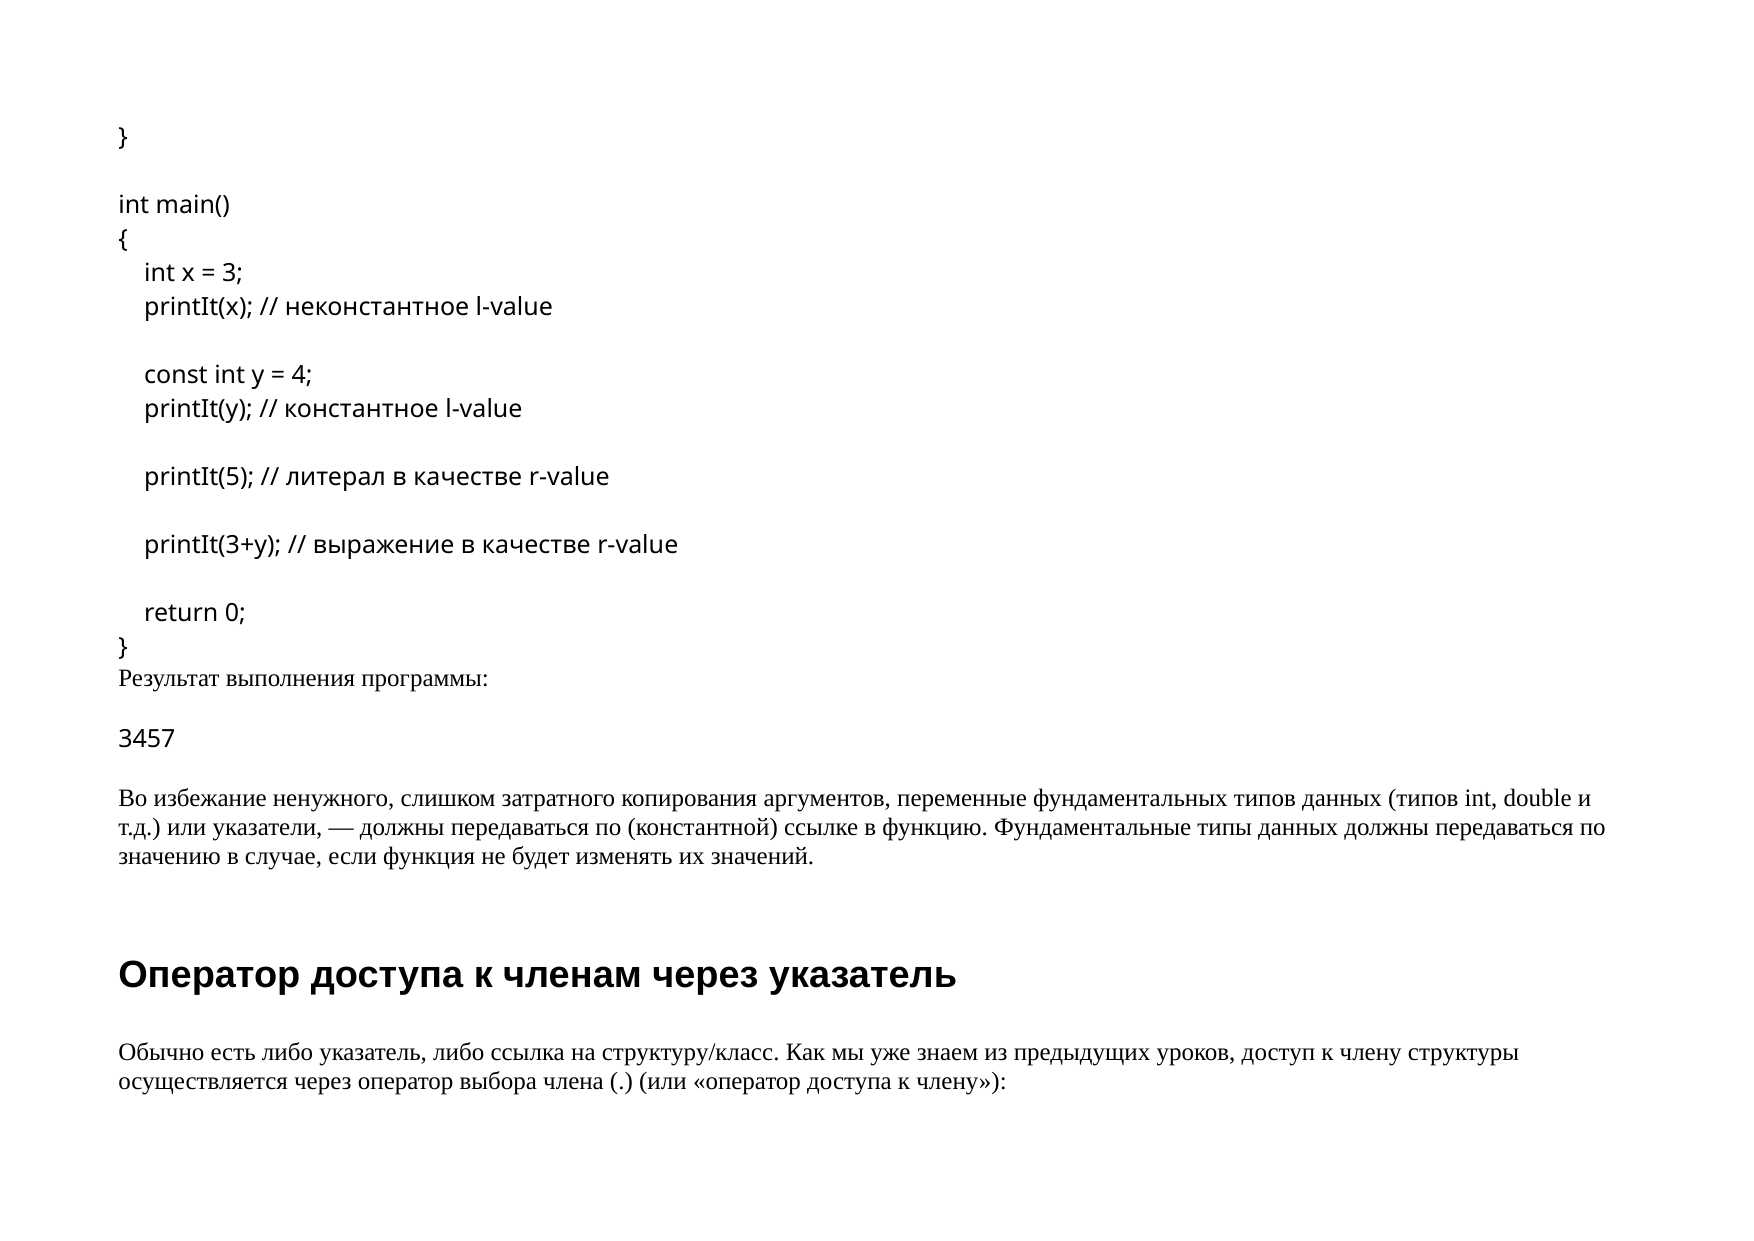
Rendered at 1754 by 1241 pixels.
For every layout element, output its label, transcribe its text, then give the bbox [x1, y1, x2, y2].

text printIt(3+y); // выражение в качестве r-value [118, 527, 1636, 561]
text printIt(5); // литерал в качестве r-value [118, 459, 1636, 493]
text Обычно есть либо указатель, либо ссылка на структуру/класс. Как мы уже знаем из предыдущих уроков, доступ к члену структуры осуществляется через оператор выбора члена (.) (или «оператор доступа к члену»): [118, 1037, 1636, 1094]
text } [118, 629, 1636, 663]
text Результат выполнения программы: [118, 663, 1636, 692]
text printIt(x); // неконстантное l-value [118, 288, 1636, 322]
text int main() [118, 186, 1636, 220]
text return 0; [118, 595, 1636, 629]
text int x = 3; [118, 254, 1636, 288]
subtitle Оператор доступа к членам через указатель [118, 952, 1636, 996]
text } [118, 118, 1636, 152]
text printIt(y); // константное l-value [118, 391, 1636, 425]
text { [118, 220, 1636, 254]
text Во избежание ненужного, слишком затратного копирования аргументов, переменные фундаментальных типов данных (типов int, double и т.д.) или указатели, — должны передаваться по (константной) ссылке в функцию. Фундаментальные типы данных должны передаваться по значению в случае, если функция не будет изменять их значений. [118, 783, 1636, 870]
text 3457 [118, 721, 1636, 755]
text const int y = 4; [118, 357, 1636, 391]
